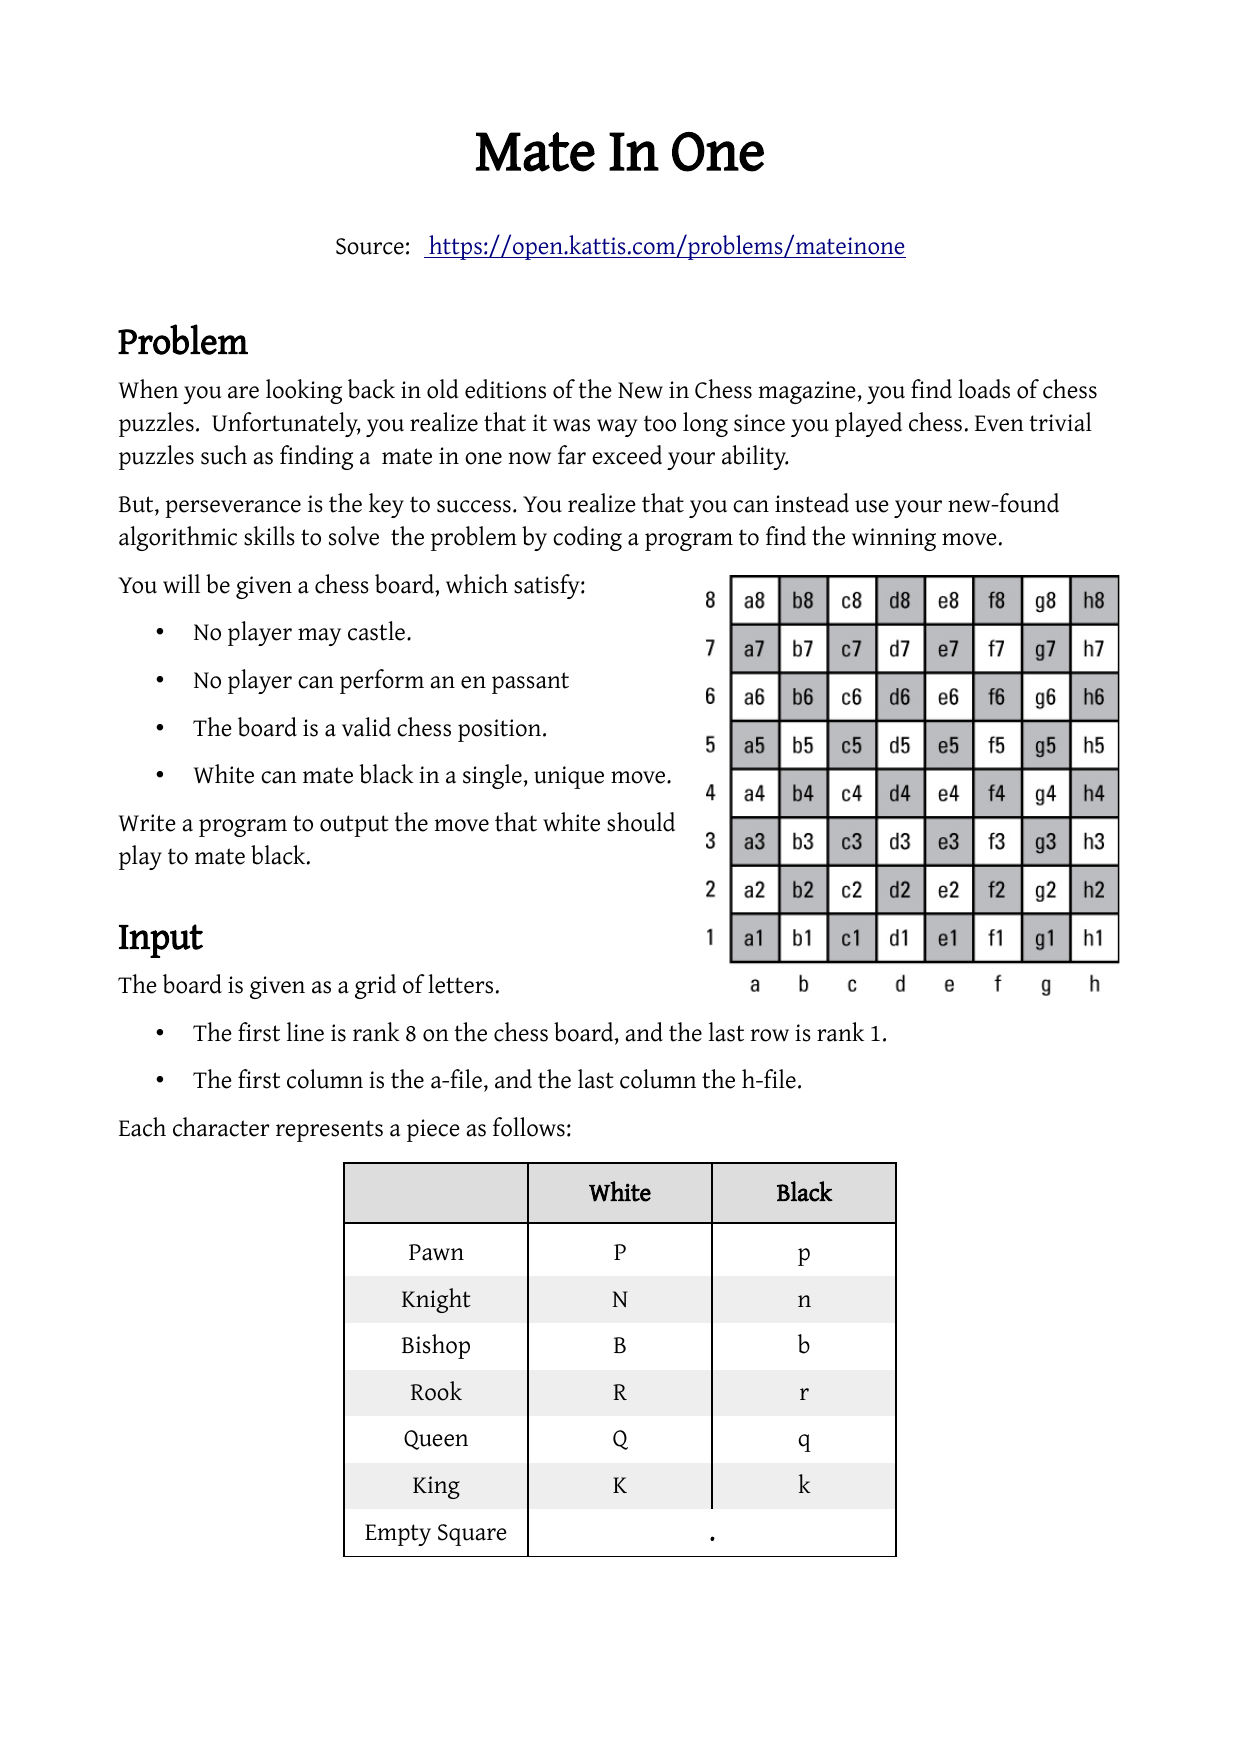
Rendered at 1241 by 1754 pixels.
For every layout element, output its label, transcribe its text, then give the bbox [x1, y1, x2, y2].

list White can mate black in a single, unique move. [156, 762, 706, 791]
picture [706, 575, 1120, 998]
table_cell p [713, 1224, 895, 1276]
table_cell N [529, 1276, 711, 1323]
title Mate In One [118, 118, 1122, 186]
table_cell b [713, 1323, 895, 1369]
table_cell Empty Square [345, 1509, 527, 1556]
table_cell r [713, 1370, 895, 1416]
text Each character represents a piece as follows: [118, 1114, 1122, 1143]
text Write a program to output the move that white should play to mate black. [118, 810, 706, 872]
table_cell King [345, 1463, 527, 1509]
text The board is given as a grid of letters. [118, 971, 1122, 1000]
table_header White [529, 1164, 711, 1222]
table_cell R [529, 1370, 711, 1416]
table_cell Bishop [345, 1323, 527, 1369]
text When you are looking back in old editions of the New in Chess magazine, you find loads of chess puzzles. Unfortunately, you realize that it was way too long since you played chess. Even trivial puzzles such as finding a mate in one now far exceed your ability. [118, 376, 1122, 471]
list No player can perform an en passant [156, 667, 706, 695]
table_cell B [529, 1323, 711, 1369]
text Source: https://open.kattis.com/problems/mateinone [118, 233, 1122, 262]
list The first line is rank 8 on the chess board, and the last row is rank 1. [156, 1019, 1122, 1048]
table_header [345, 1164, 527, 1222]
table_cell Rook [345, 1370, 527, 1416]
table_cell Queen [345, 1416, 527, 1463]
subtitle Problem [118, 320, 1122, 364]
list The first column is the a-file, and the last column the h-file. [156, 1067, 1122, 1096]
table_cell k [713, 1463, 895, 1509]
text But, perseverance is the key to success. You realize that you can instead use your new-found algorithmic skills to solve the problem by coding a program to find the winning move. [118, 490, 1122, 552]
table_header Black [713, 1164, 895, 1222]
table_cell K [529, 1463, 711, 1509]
table_cell n [713, 1276, 895, 1323]
table_cell Pawn [345, 1224, 527, 1276]
list No player may castle. [156, 619, 706, 648]
list The board is a valid chess position. [156, 714, 706, 743]
text You will be given a chess board, which satisfy: [118, 571, 1122, 600]
table_cell Q [529, 1416, 711, 1463]
table_cell q [713, 1416, 895, 1463]
table_cell P [529, 1224, 711, 1276]
subtitle Input [118, 916, 706, 959]
table_cell . [529, 1509, 895, 1556]
table_cell Knight [345, 1276, 527, 1323]
